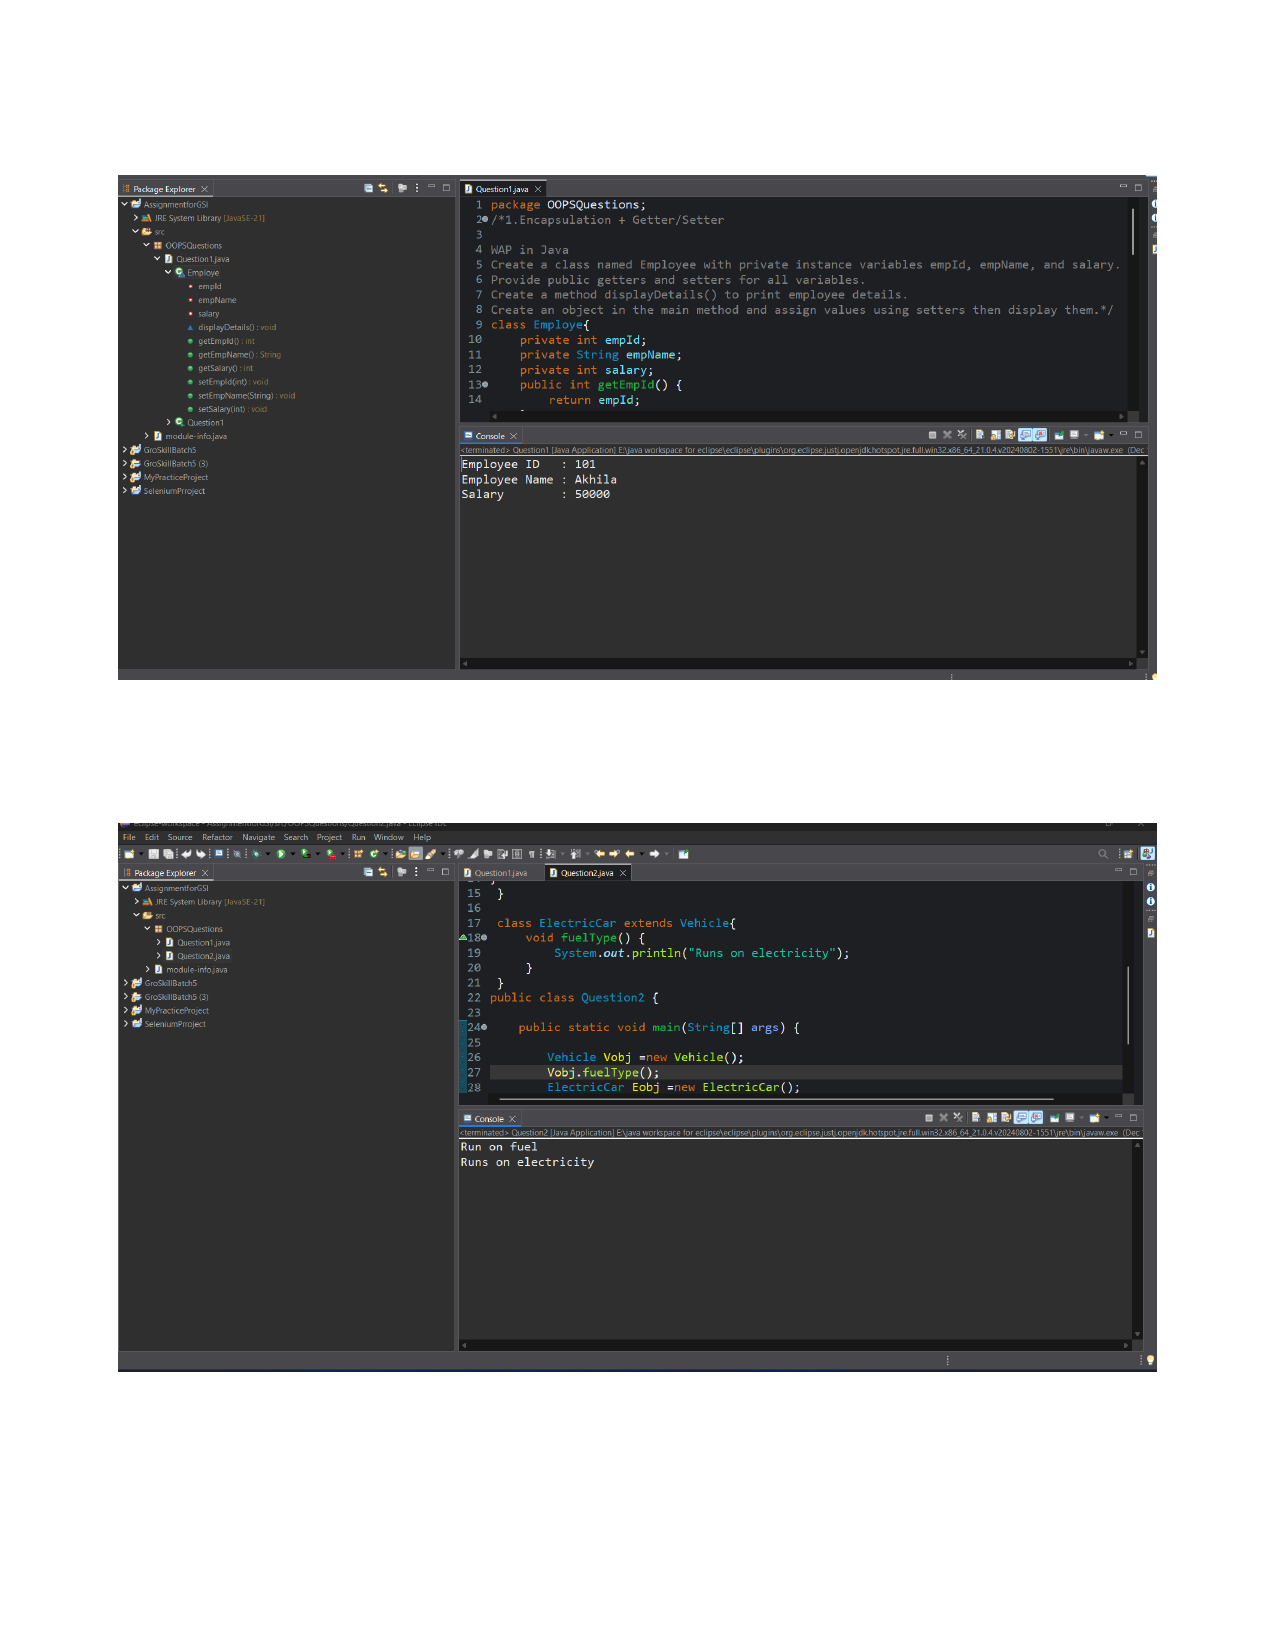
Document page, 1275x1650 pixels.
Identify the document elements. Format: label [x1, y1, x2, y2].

picture [118, 175, 1157, 680]
picture [118, 823, 1157, 1372]
